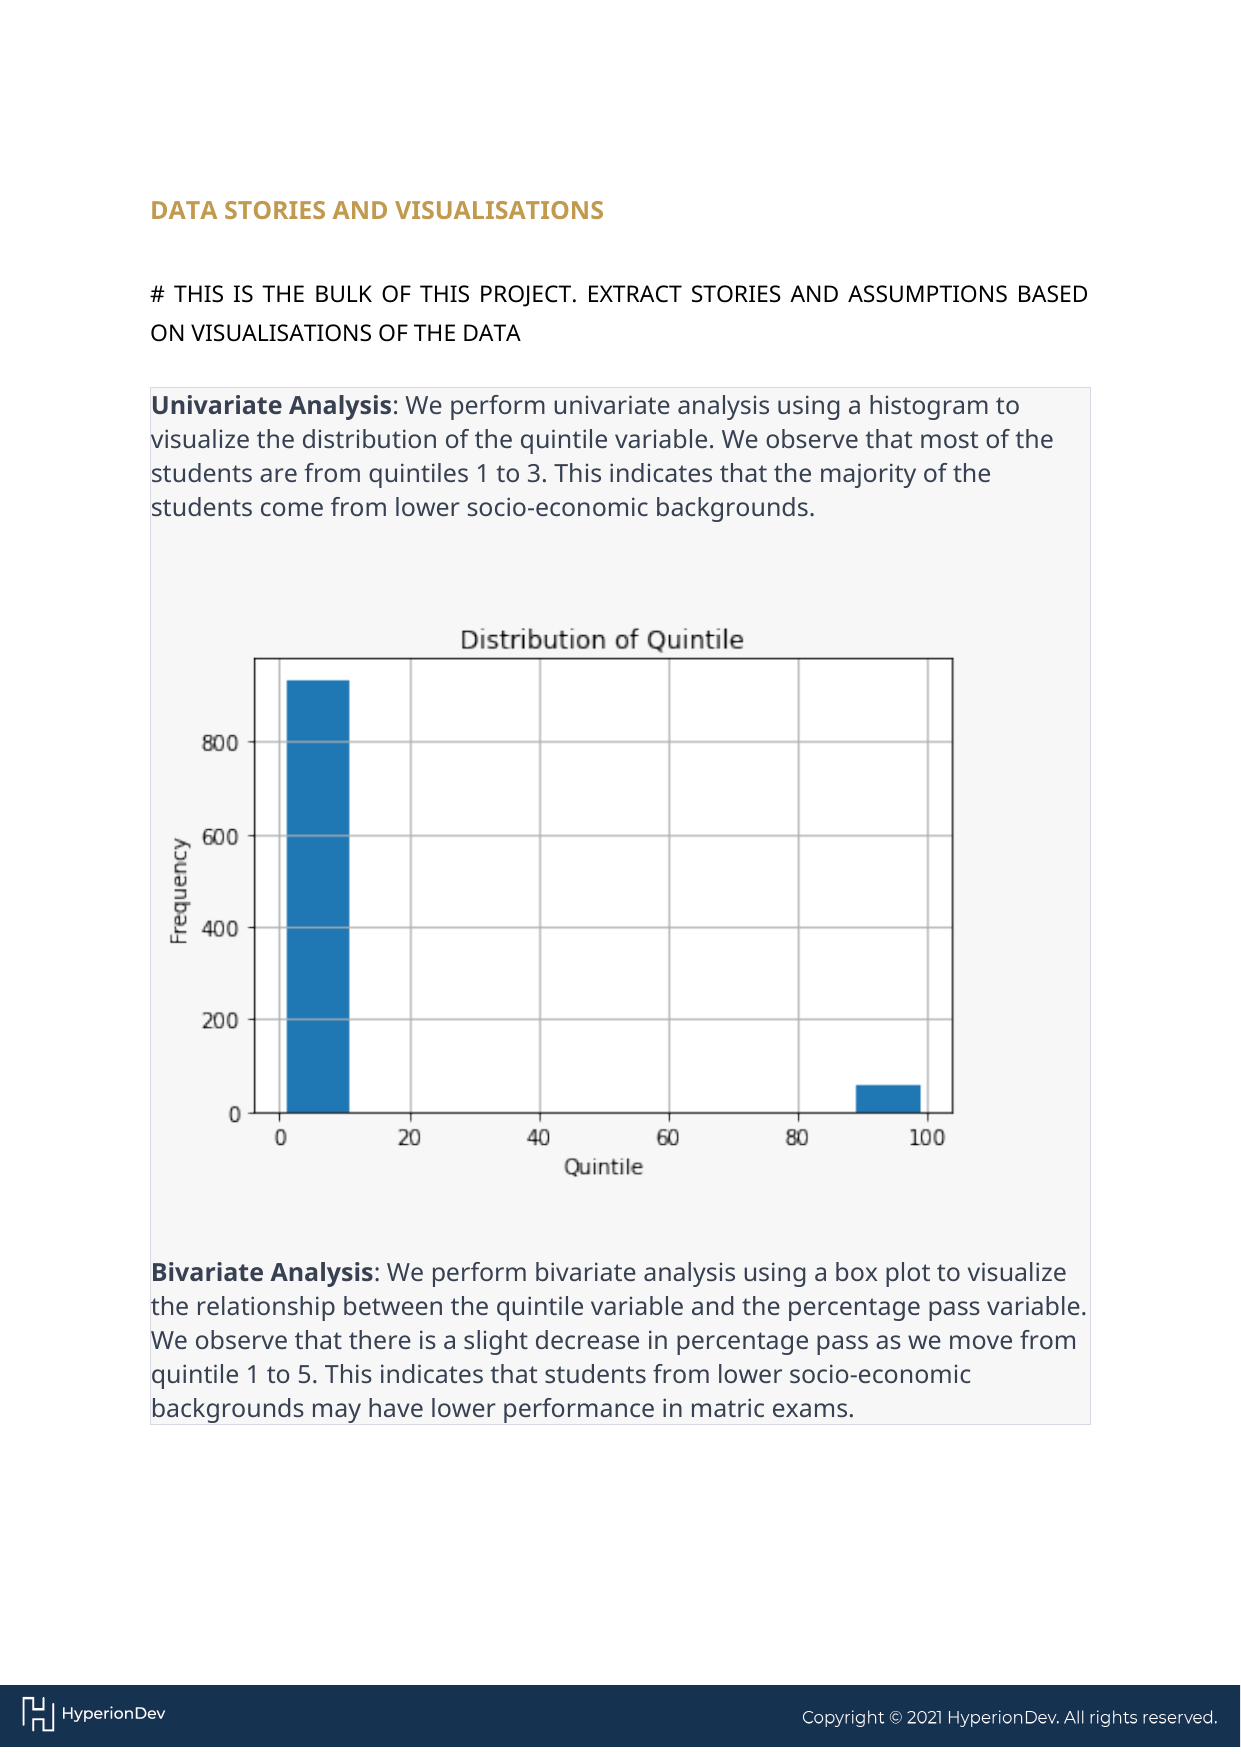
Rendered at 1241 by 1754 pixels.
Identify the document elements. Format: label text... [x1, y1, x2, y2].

text # THIS IS THE BULK OF THIS PROJECT. EXTRACT STORIES AND ASSUMPTIONS BASED ON VISUALISATIONS OF THE DATA [150, 277, 1090, 348]
text Univariate Analysis: We perform univariate analysis using a histogram to visualize the distribution of the quintile variable. We observe that most of the students are from quintiles 1 to 3. This indicates that the majority of the students come from lower socio-economic backgrounds. [151, 388, 1090, 524]
text Bivariate Analysis: We perform bivariate analysis using a box plot to visualize the relationship between the quintile variable and the percentage pass variable. We observe that there is a slight decrease in percentage pass as we move from quintile 1 to 5. This indicates that students from lower socio-economic backgrounds may have lower performance in matric exams. [151, 1254, 1090, 1424]
title DATA STORIES AND VISUALISATIONS [150, 192, 1090, 227]
